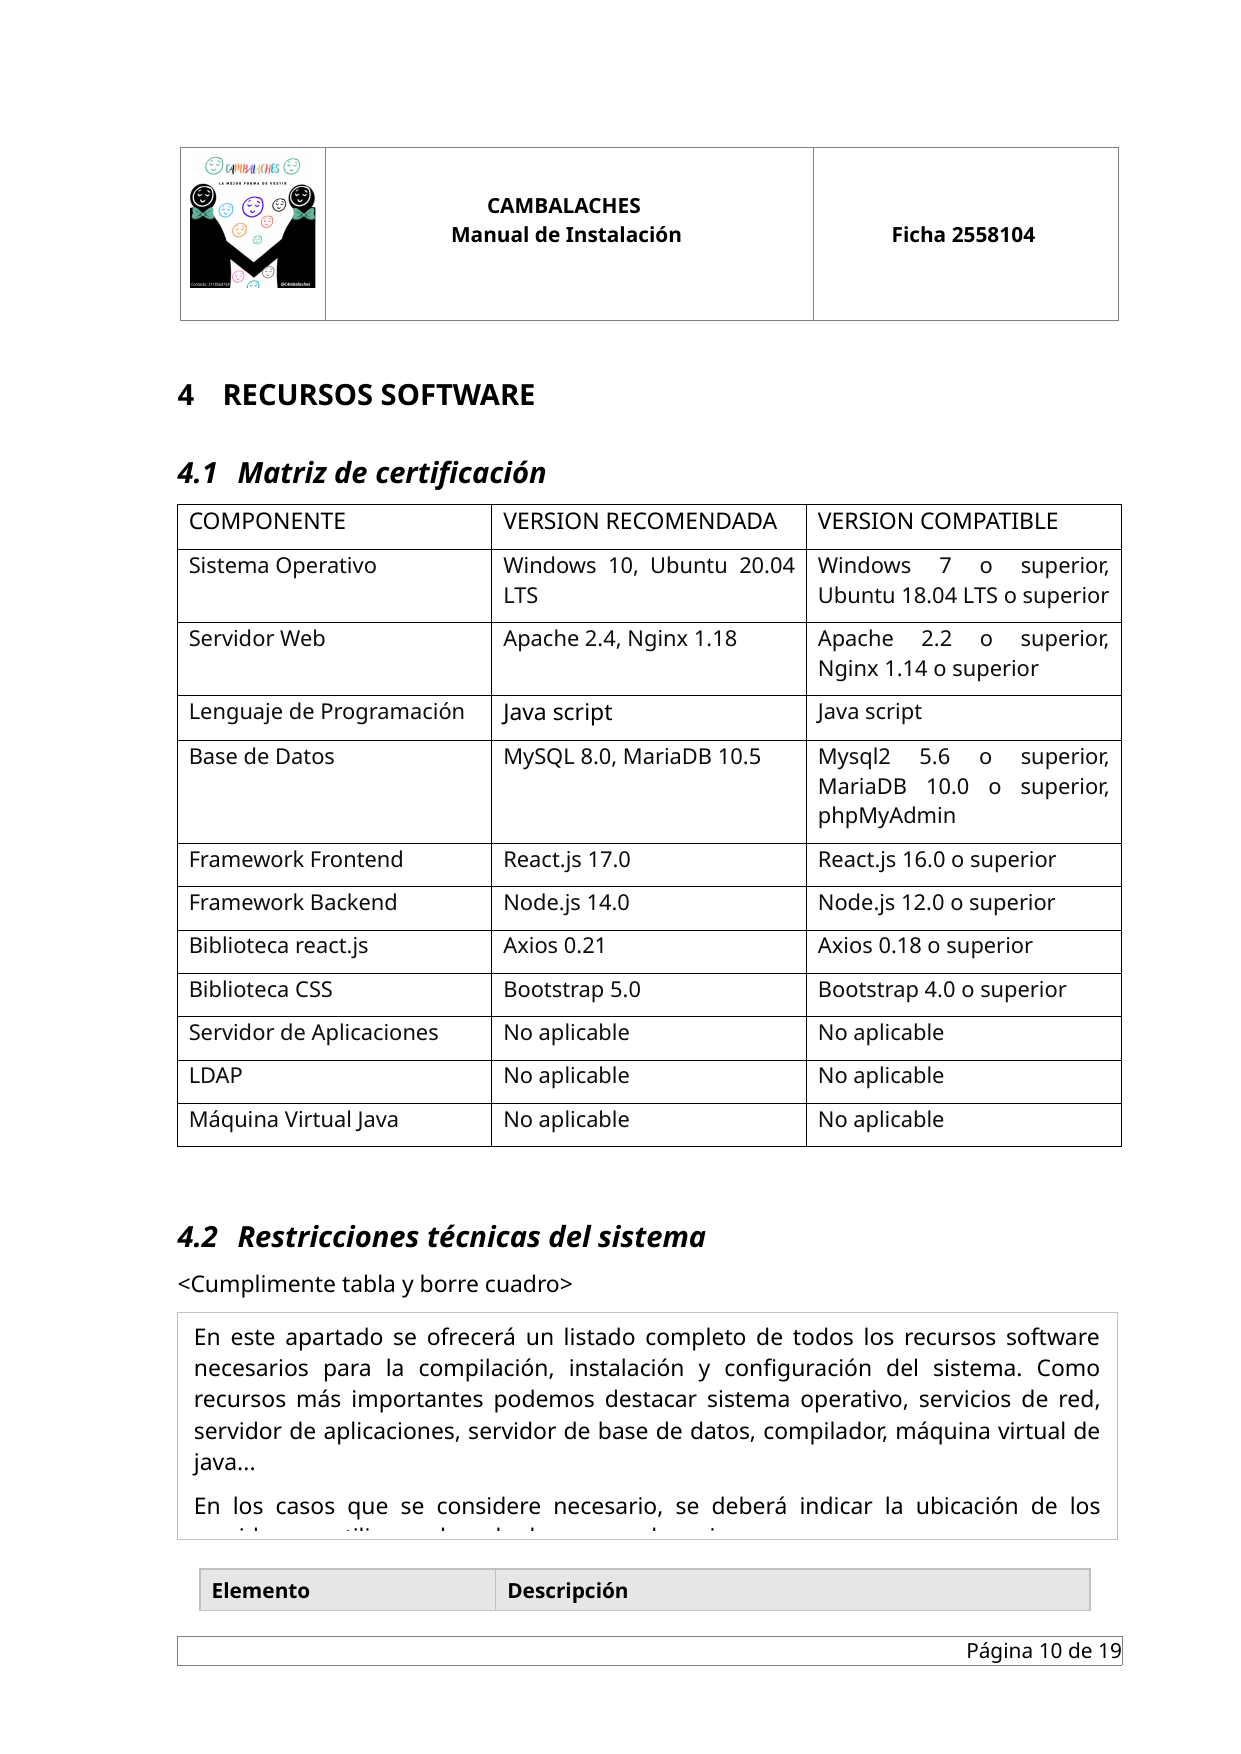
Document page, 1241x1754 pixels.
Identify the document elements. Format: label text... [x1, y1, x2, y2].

subtitle RECURSOS SOFTWARE [177, 375, 1122, 414]
table_cell No aplicable [807, 1104, 1121, 1146]
table_header VERSION COMPATIBLE [807, 505, 1121, 549]
text En los casos que se considere necesario, se deberá indicar la ubicación de los servidores a utilizar y el modo de acceso a los mismos. [194, 1490, 1101, 1531]
table_cell Windows 10, Ubuntu 20.04 LTS [492, 550, 806, 622]
table_cell Apache 2.2 o superior, Nginx 1.14 o superior [807, 623, 1121, 695]
subtitle Restricciones técnicas del sistema [177, 1216, 1122, 1256]
table_cell Framework Frontend [178, 844, 491, 886]
table_header COMPONENTE [178, 505, 491, 549]
table_cell Java script [492, 696, 806, 740]
table_cell Biblioteca react.js [178, 931, 491, 973]
table_cell Biblioteca CSS [178, 974, 491, 1016]
table_cell Bootstrap 4.0 o superior [807, 974, 1121, 1016]
subtitle Matriz de certificación [177, 452, 1122, 492]
table_cell Framework Backend [178, 887, 491, 929]
table_cell Máquina Virtual Java [178, 1104, 491, 1146]
table_cell Node.js 14.0 [492, 887, 806, 929]
table_cell LDAP [178, 1061, 491, 1103]
table_cell Servidor de Aplicaciones [178, 1017, 491, 1059]
table_cell No aplicable [492, 1017, 806, 1059]
table_cell Java script [807, 696, 1121, 740]
table_cell Sistema Operativo [178, 550, 491, 622]
table_cell React.js 16.0 o superior [807, 844, 1121, 886]
table_header Elemento [201, 1570, 495, 1610]
table_cell Axios 0.18 o superior [807, 931, 1121, 973]
table_cell Windows 7 o superior, Ubuntu 18.04 LTS o superior [807, 550, 1121, 622]
table_cell Bootstrap 5.0 [492, 974, 806, 1016]
table_cell Apache 2.4, Nginx 1.18 [492, 623, 806, 695]
table_header VERSION RECOMENDADA [492, 505, 806, 549]
table_cell MySQL 8.0, MariaDB 10.5 [492, 741, 806, 843]
table_cell Servidor Web [178, 623, 491, 695]
table_cell Lenguaje de Programación [178, 696, 491, 740]
table_cell No aplicable [807, 1017, 1121, 1059]
table_cell No aplicable [492, 1061, 806, 1103]
table_cell Mysql2 5.6 o superior, MariaDB 10.0 o superior, phpMyAdmin [807, 741, 1121, 843]
table_header Descripción [496, 1570, 1089, 1610]
table_cell Node.js 12.0 o superior [807, 887, 1121, 929]
table_cell React.js 17.0 [492, 844, 806, 886]
table_cell No aplicable [807, 1061, 1121, 1103]
text En este apartado se ofrecerá un listado completo de todos los recursos software necesarios para la compilación, instalación y configuración del sistema. Como recursos más importantes podemos destacar sistema operativo, servicios de red, servidor de aplicaciones, servidor de base de datos, compilador, máquina virtual de java... [194, 1321, 1101, 1477]
table_cell Base de Datos [178, 741, 491, 843]
table_cell Axios 0.21 [492, 931, 806, 973]
table_cell No aplicable [492, 1104, 806, 1146]
text <Cumplimente tabla y borre cuadro> [177, 1268, 1122, 1299]
